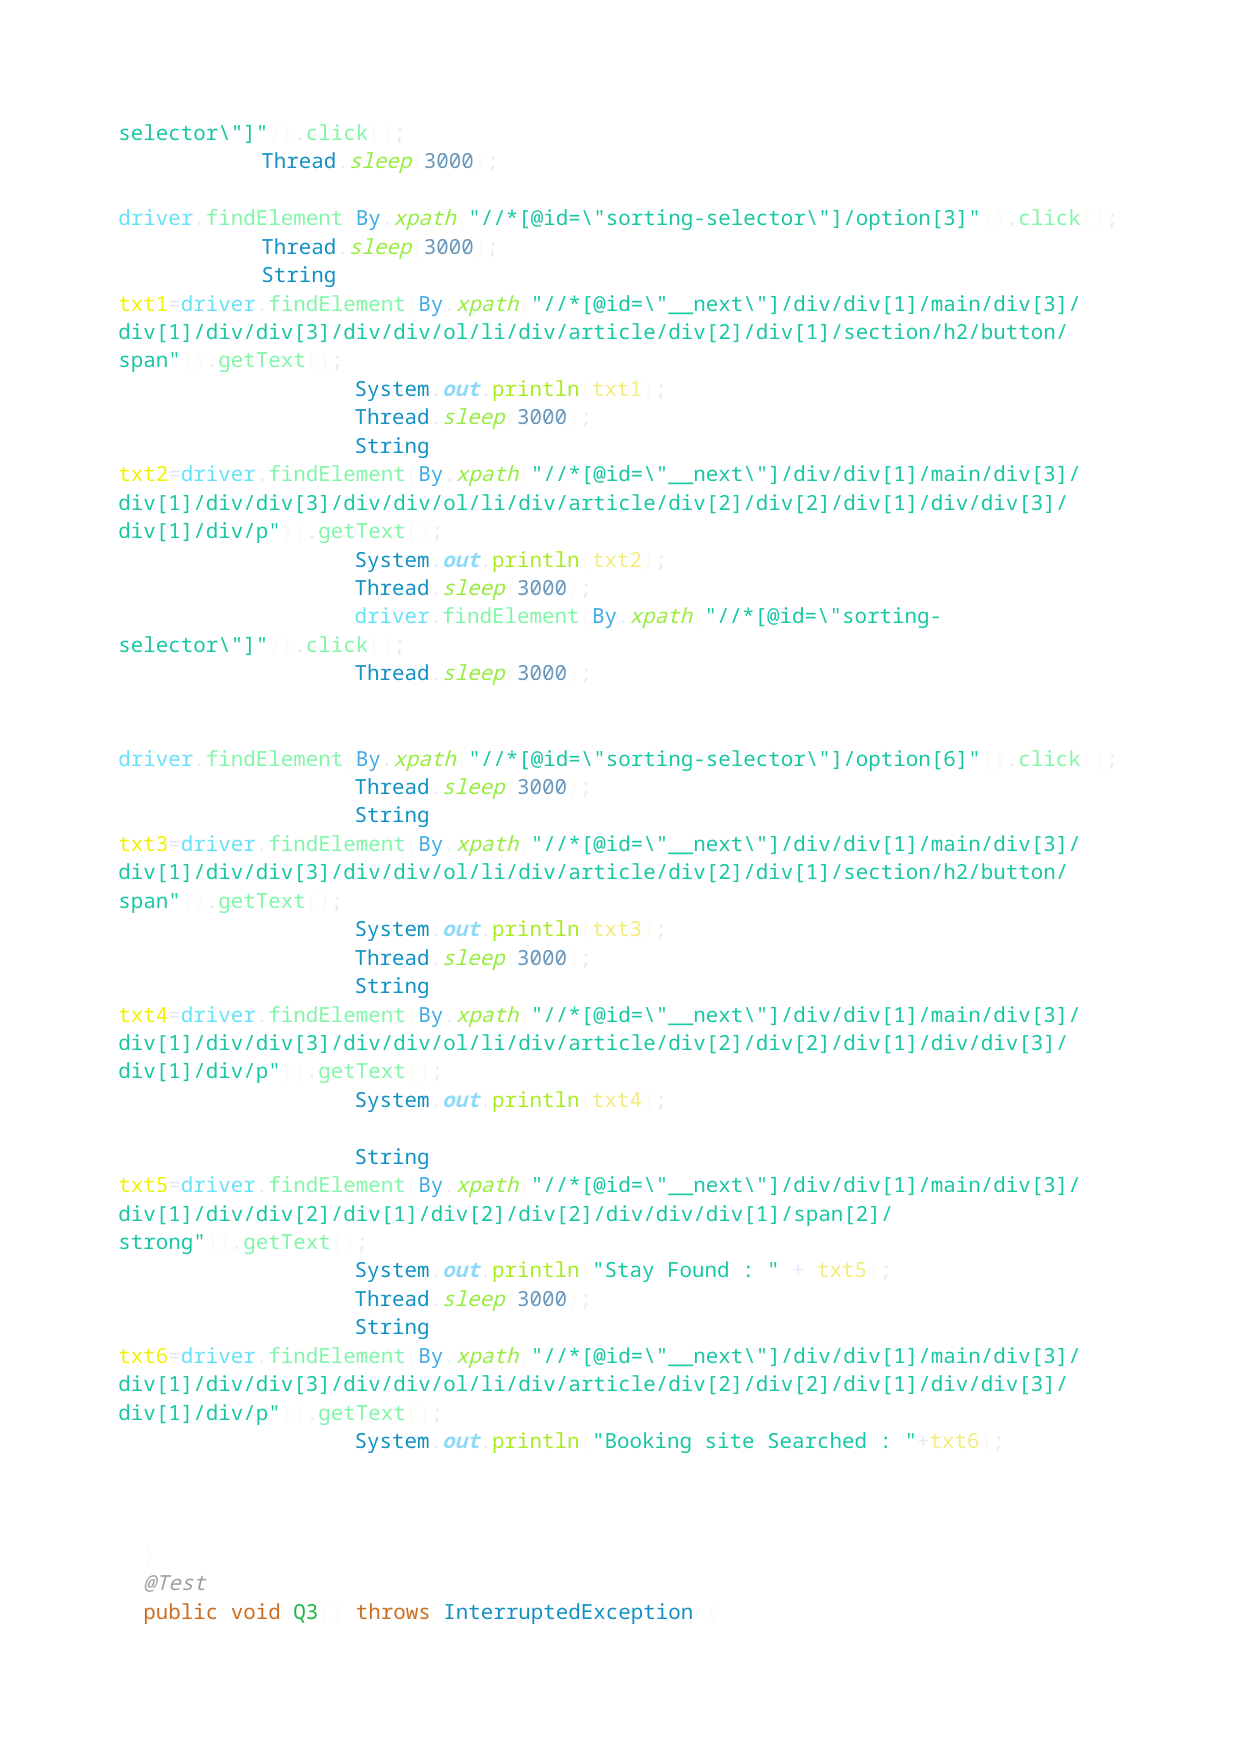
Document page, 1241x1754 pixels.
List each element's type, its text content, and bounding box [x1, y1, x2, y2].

text System.out.println("Stay Found : " + txt5); [118, 1256, 1122, 1284]
text driver.findElement(By.xpath("//*[@id=\"sorting-selector\"]")).click(); [118, 602, 1122, 658]
text Thread.sleep(3000); [118, 1284, 1122, 1312]
text @Test [118, 1568, 1122, 1597]
text System.out.println(txt1); [118, 374, 1122, 402]
text System.out.println(txt3); [118, 914, 1122, 943]
text System.out.println(txt4); [118, 1085, 1122, 1113]
text Thread.sleep(3000); [118, 232, 1122, 260]
text Thread.sleep(3000); [118, 147, 1122, 175]
text Thread.sleep(3000); [118, 943, 1122, 971]
text String txt4=driver.findElement(By.xpath("//*[@id=\"__next\"]/div/div[1]/main/div[3]/div[1]/div/div[3]/div/div/ol/li/div/article/div[2]/div[2]/div[1]/div/div[3]/div[1]/div/p")).getText(); [118, 971, 1122, 1085]
text System.out.println(txt2); [118, 545, 1122, 573]
text selector\"]")).click(); [118, 118, 1122, 147]
text String txt3=driver.findElement(By.xpath("//*[@id=\"__next\"]/div/div[1]/main/div[3]/div[1]/div/div[3]/div/div/ol/li/div/article/div[2]/div[1]/section/h2/button/span")).getText(); [118, 801, 1122, 914]
text String txt5=driver.findElement(By.xpath("//*[@id=\"__next\"]/div/div[1]/main/div[3]/div[1]/div/div[2]/div[1]/div[2]/div[2]/div/div/div[1]/span[2]/strong")).getText(); [118, 1142, 1122, 1256]
text Thread.sleep(3000); [118, 402, 1122, 431]
text Thread.sleep(3000); [118, 772, 1122, 801]
text driver.findElement(By.xpath("//*[@id=\"sorting-selector\"]/option[6]")).click(); [118, 687, 1122, 772]
text Thread.sleep(3000); [118, 658, 1122, 687]
text System.out.println("Booking site Searched : "+txt6); [118, 1426, 1122, 1455]
text Thread.sleep(3000); [118, 573, 1122, 602]
text String txt2=driver.findElement(By.xpath("//*[@id=\"__next\"]/div/div[1]/main/div[3]/div[1]/div/div[3]/div/div/ol/li/div/article/div[2]/div[2]/div[1]/div/div[3]/div[1]/div/p")).getText(); [118, 431, 1122, 545]
text public void Q3() throws InterruptedException { [118, 1597, 1122, 1625]
text String txt1=driver.findElement(By.xpath("//*[@id=\"__next\"]/div/div[1]/main/div[3]/div[1]/div/div[3]/div/div/ol/li/div/article/div[2]/div[1]/section/h2/button/span")).getText(); [118, 260, 1122, 374]
text } [118, 1540, 1122, 1568]
text String txt6=driver.findElement(By.xpath("//*[@id=\"__next\"]/div/div[1]/main/div[3]/div[1]/div/div[3]/div/div/ol/li/div/article/div[2]/div[2]/div[1]/div/div[3]/div[1]/div/p")).getText(); [118, 1312, 1122, 1426]
text driver.findElement(By.xpath("//*[@id=\"sorting-selector\"]/option[3]")).click(); [118, 175, 1122, 232]
